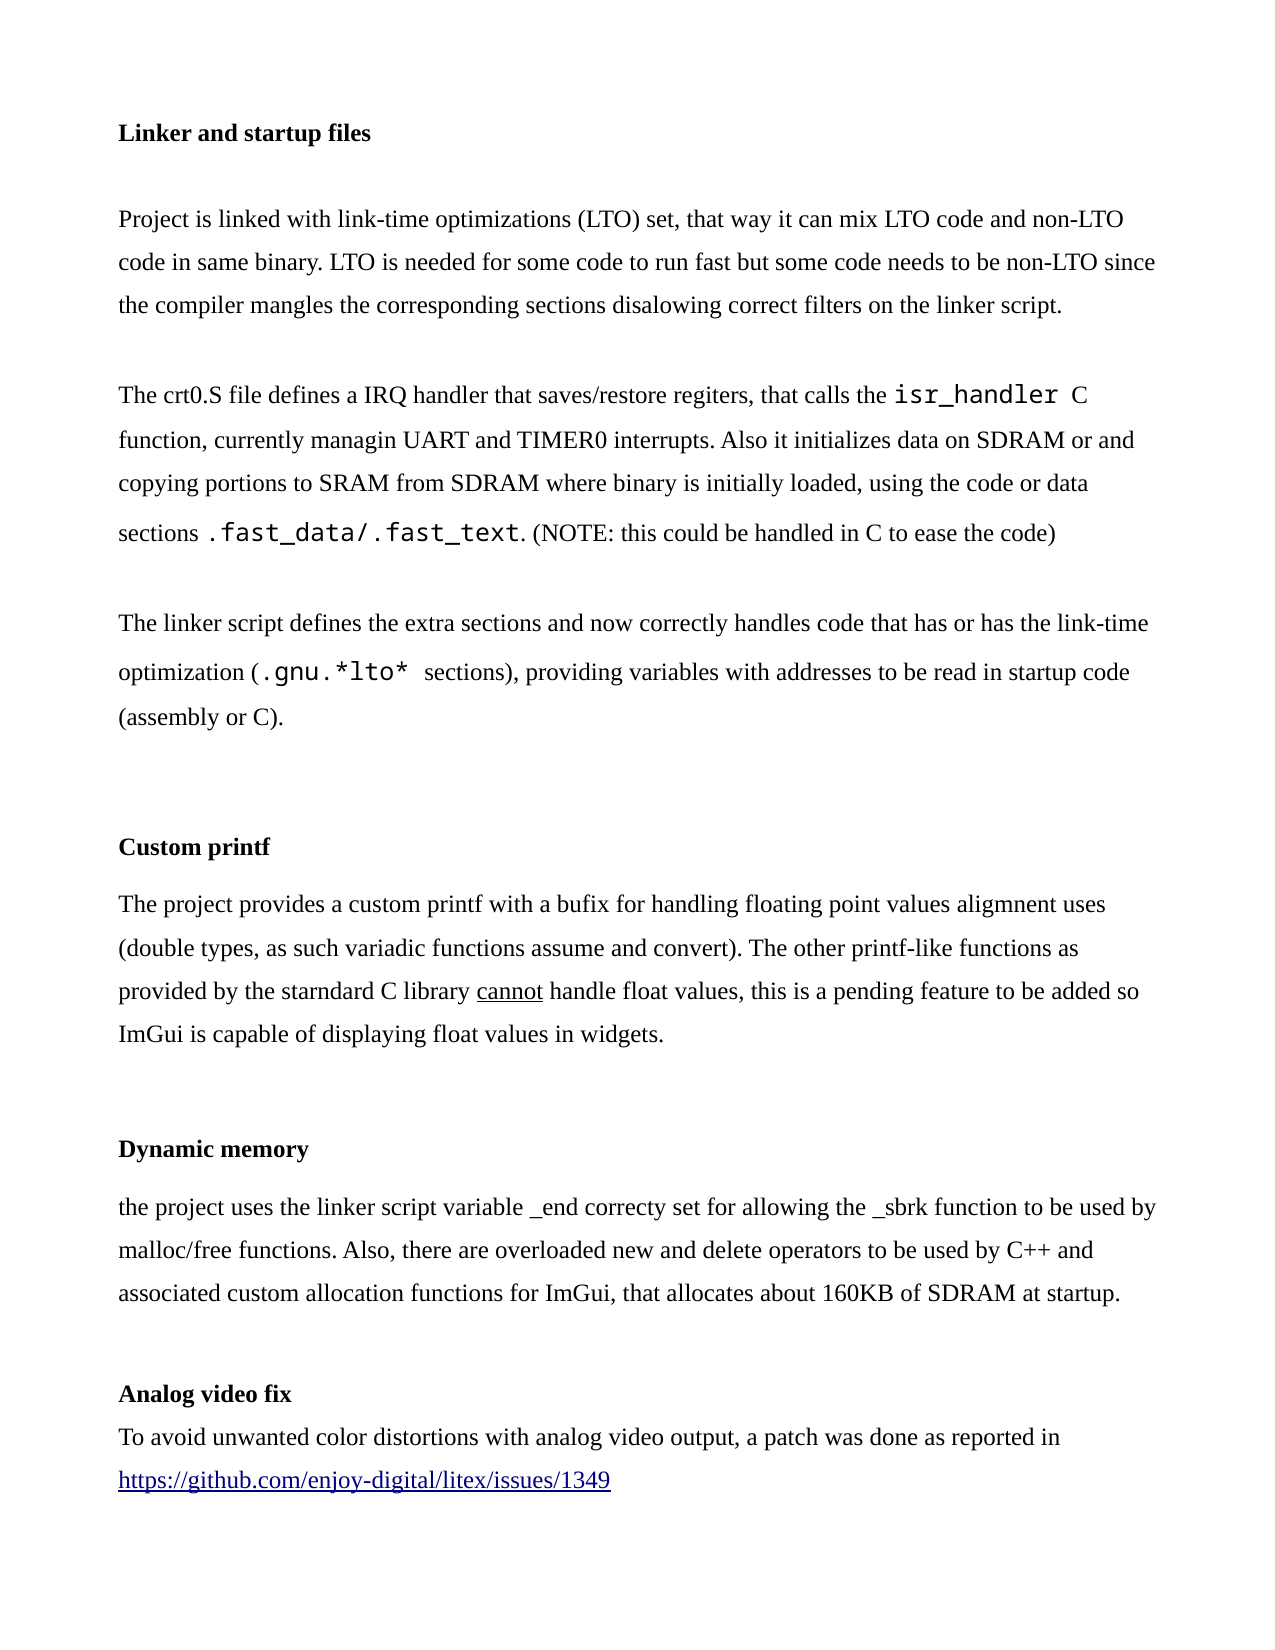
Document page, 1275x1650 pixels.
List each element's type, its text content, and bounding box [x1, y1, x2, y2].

text Analog video fix [118, 1379, 1157, 1408]
text To avoid unwanted color distortions with analog video output, a patch was done as reported in https://github.com/enjoy-digital/litex/issues/1349 [118, 1422, 1157, 1494]
text The linker script defines the extra sections and now correctly handles code that has or has the link-time optimization (.gnu.*lto* sections), providing variables with addresses to be read in startup code (assembly or C). [118, 608, 1157, 731]
text The crt0.S file defines a IRQ handler that saves/restore regiters, that calls the isr_handler C function, currently managin UART and TIMER0 interrupts. Also it initializes data on SDRAM or and copying portions to SRAM from SDRAM where binary is initially loaded, using the code or data sections .fast_data/.fast_text. (NOTE: this could be handled in C to ease the code) [118, 377, 1157, 548]
text Project is linked with link-time optimizations (LTO) set, that way it can mix LTO code and non-LTO code in same binary. LTO is needed for some code to run fast but some code needs to be non-LTO since the compiler mangles the corresponding sections disalowing correct filters on the linker script. [118, 204, 1157, 319]
text the project uses the linker script variable _end correcty set for allowing the _sbrk function to be used by malloc/free functions. Also, there are overloaded new and delete operators to be used by C++ and associated custom allocation functions for ImGui, that allocates about 160KB of SDRAM at startup. [118, 1192, 1157, 1307]
text Dynamic memory [118, 1134, 1157, 1163]
text Linker and startup files [118, 118, 1157, 147]
text Custom printf [118, 832, 1157, 861]
text The project provides a custom printf with a bufix for handling floating point values aligmnent uses (double types, as such variadic functions assume and convert). The other printf-like functions as provided by the starndard C library cannot handle float values, this is a pending feature to be added so ImGui is capable of displaying float values in widgets. [118, 889, 1157, 1048]
